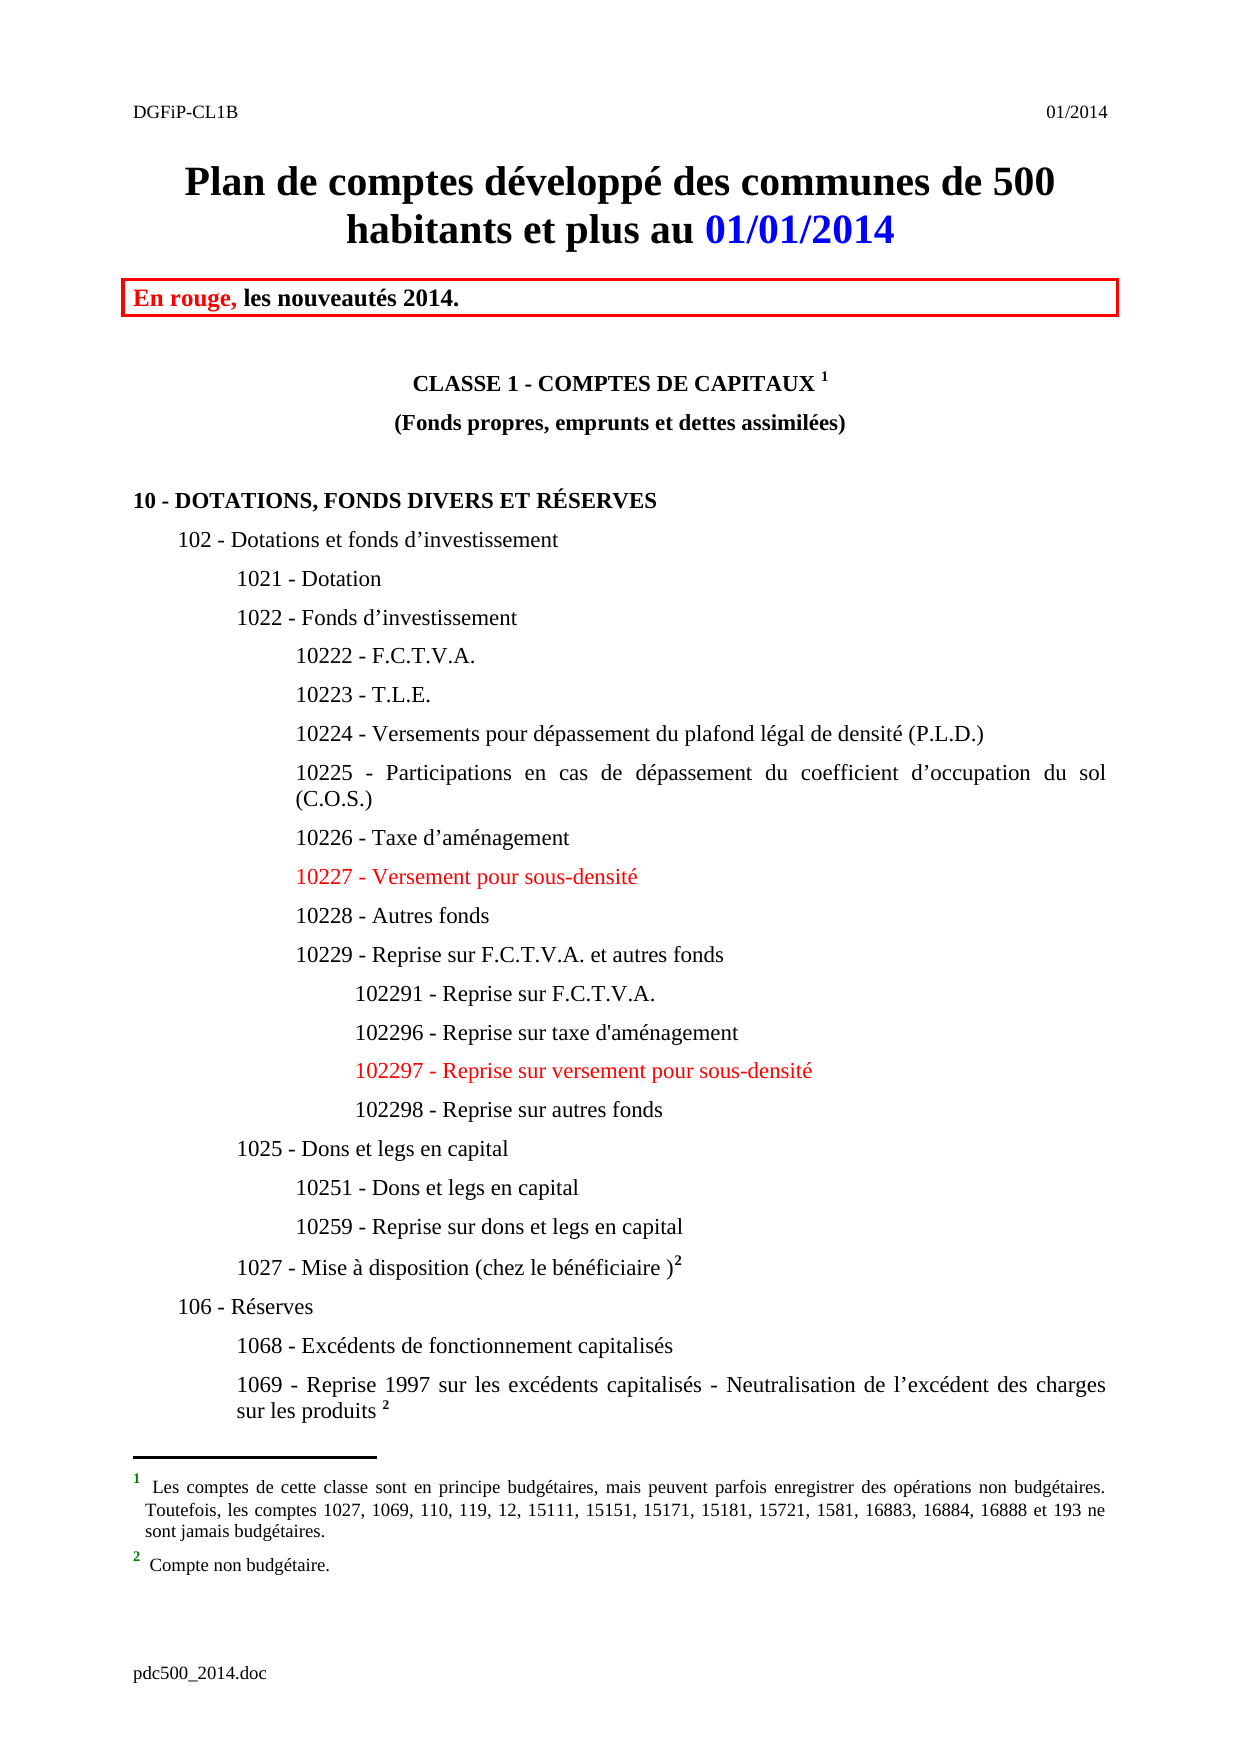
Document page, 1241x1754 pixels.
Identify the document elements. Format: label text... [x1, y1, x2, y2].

text 1021 - Dotation [236, 565, 1107, 591]
text 102291 - Reprise sur F.C.T.V.A. [354, 980, 1107, 1006]
text (Fonds propres, emprunts et dettes assimilées) [133, 409, 1107, 436]
text 10229 - Reprise sur F.C.T.V.A. et autres fonds [295, 941, 1107, 967]
text 10224 - Versements pour dépassement du plafond légal de densité (P.L.D.) [295, 720, 1107, 747]
text 10223 - T.L.E. [295, 681, 1107, 708]
text Les comptes de cette classe sont en principe budgétaires, mais peuvent parfois enregistrer des opérations non budgétaires. Toutefois, les comptes 1027, 1069, 110, 119, 12, 15111, 15151, 15171, 15181, 15721, 1581, 16883, 16884, 16888 et 193 ne sont jamais budgétaires. [133, 1470, 1107, 1542]
text 10 - DOTATIONS, FONDS DIVERS ET réserves [133, 487, 1107, 513]
text 10228 - Autres fonds [295, 902, 1107, 928]
text 1069 - Reprise 1997 sur les excédents capitalisés - Neutralisation de l’excédent des charges sur les produits 2 [236, 1371, 1107, 1423]
text 1068 - Excédents de fonctionnement capitalisés [236, 1332, 1107, 1358]
text 102 - Dotations et fonds d’investissement [177, 526, 1107, 552]
text Compte non budgétaire. [133, 1548, 1107, 1577]
text En rouge, les nouveautés 2014. [125, 281, 1116, 314]
text 1025 - Dons et legs en capital [236, 1135, 1107, 1162]
text 102296 - Reprise sur taxe d'aménagement [354, 1019, 1107, 1045]
text 1027 - Mise à disposition (chez le bénéficiaire ) [236, 1252, 1107, 1281]
text 10225 - Participations en cas de dépassement du coefficient d’occupation du sol (C.O.S.) [295, 759, 1107, 812]
text 10227 - Versement pour sous-densité [295, 863, 1107, 889]
text 102298 - Reprise sur autres fonds [354, 1096, 1107, 1123]
text 10226 - Taxe d’aménagement [295, 824, 1107, 851]
text CLASSE 1 - COMPTES DE CAPITAUX [133, 368, 1107, 397]
text 1022 - Fonds d’investissement [236, 604, 1107, 630]
text Plan de comptes développé des communes de 500 habitants et plus au 01/01/2014 [133, 157, 1107, 253]
text 102297 - Reprise sur versement pour sous-densité [354, 1057, 1107, 1084]
text 106 - Réserves [177, 1293, 1107, 1319]
text 10222 - F.C.T.V.A. [295, 643, 1107, 669]
text 10259 - Reprise sur dons et legs en capital [295, 1213, 1107, 1239]
text 10251 - Dons et legs en capital [295, 1174, 1107, 1200]
